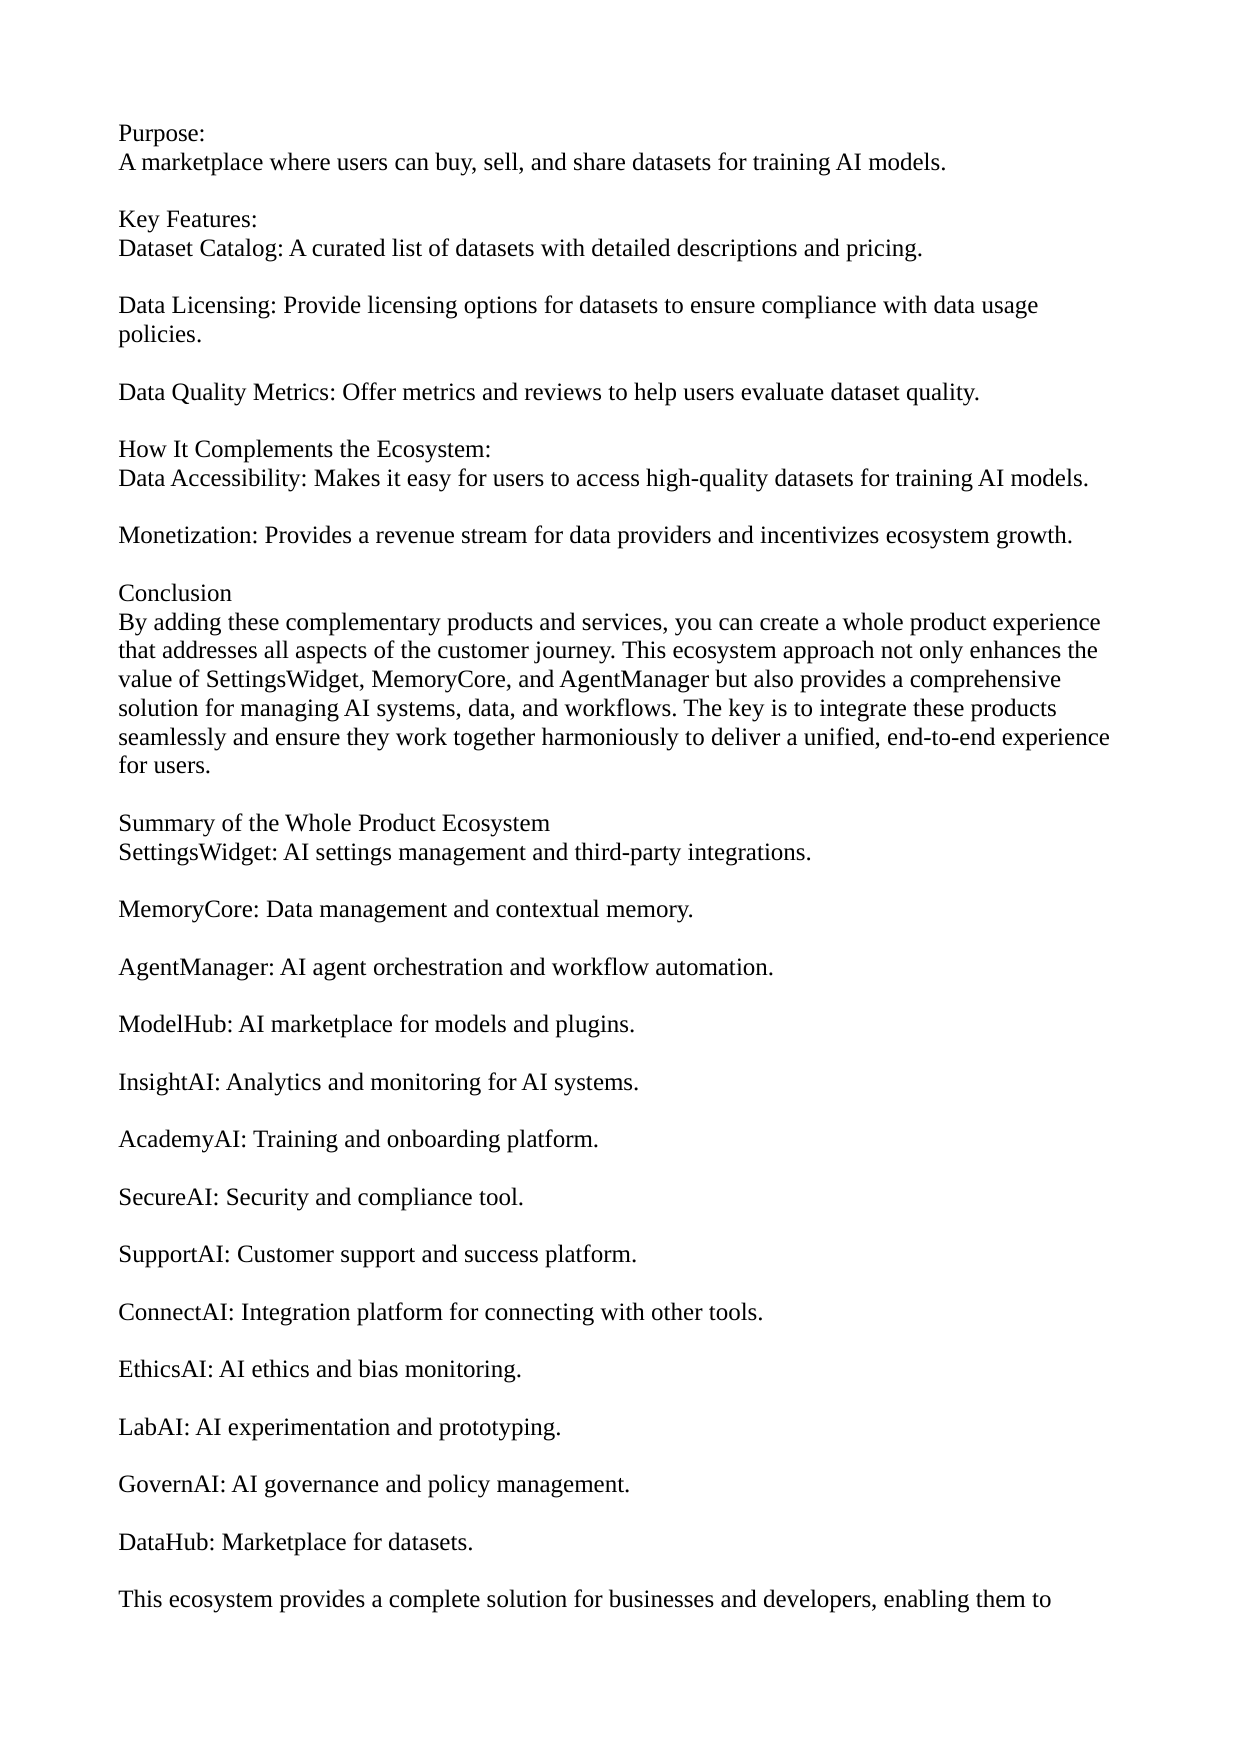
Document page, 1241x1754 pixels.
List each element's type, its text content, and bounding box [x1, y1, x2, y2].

text EthicsAI: AI ethics and bias monitoring. [118, 1354, 1122, 1383]
text ConnectAI: Integration platform for connecting with other tools. [118, 1297, 1122, 1326]
text SupportAI: Customer support and success platform. [118, 1239, 1122, 1268]
text By adding these complementary products and services, you can create a whole product experience that addresses all aspects of the customer journey. This ecosystem approach not only enhances the value of SettingsWidget, MemoryCore, and AgentManager but also provides a comprehensive solution for managing AI systems, data, and workflows. The key is to integrate these products seamlessly and ensure they work together harmoniously to deliver a unified, end-to-end experience for users. [118, 607, 1122, 779]
text GovernAI: AI governance and policy management. [118, 1469, 1122, 1498]
text Data Licensing: Provide licensing options for datasets to ensure compliance with data usage policies. [118, 291, 1122, 348]
text LabAI: AI experimentation and prototyping. [118, 1412, 1122, 1441]
text MemoryCore: Data management and contextual memory. [118, 894, 1122, 923]
text DataHub: Marketplace for datasets. [118, 1527, 1122, 1556]
text Summary of the Whole Product Ecosystem [118, 808, 1122, 837]
text Data Accessibility: Makes it easy for users to access high-quality datasets for training AI models. [118, 463, 1122, 492]
text AcademyAI: Training and onboarding platform. [118, 1124, 1122, 1153]
text Key Features: [118, 204, 1122, 233]
text SettingsWidget: AI settings management and third-party integrations. [118, 837, 1122, 866]
text This ecosystem provides a complete solution for businesses and developers, enabling them to [118, 1584, 1122, 1613]
text Purpose: [118, 118, 1122, 147]
text Dataset Catalog: A curated list of datasets with detailed descriptions and pricing. [118, 233, 1122, 262]
text AgentManager: AI agent orchestration and workflow automation. [118, 952, 1122, 981]
text Conclusion [118, 578, 1122, 607]
text ModelHub: AI marketplace for models and plugins. [118, 1009, 1122, 1038]
text Data Quality Metrics: Offer metrics and reviews to help users evaluate dataset quality. [118, 377, 1122, 406]
text InsightAI: Analytics and monitoring for AI systems. [118, 1067, 1122, 1096]
text How It Complements the Ecosystem: [118, 434, 1122, 463]
text SecureAI: Security and compliance tool. [118, 1182, 1122, 1211]
text A marketplace where users can buy, sell, and share datasets for training AI models. [118, 147, 1122, 176]
text Monetization: Provides a revenue stream for data providers and incentivizes ecosystem growth. [118, 521, 1122, 549]
